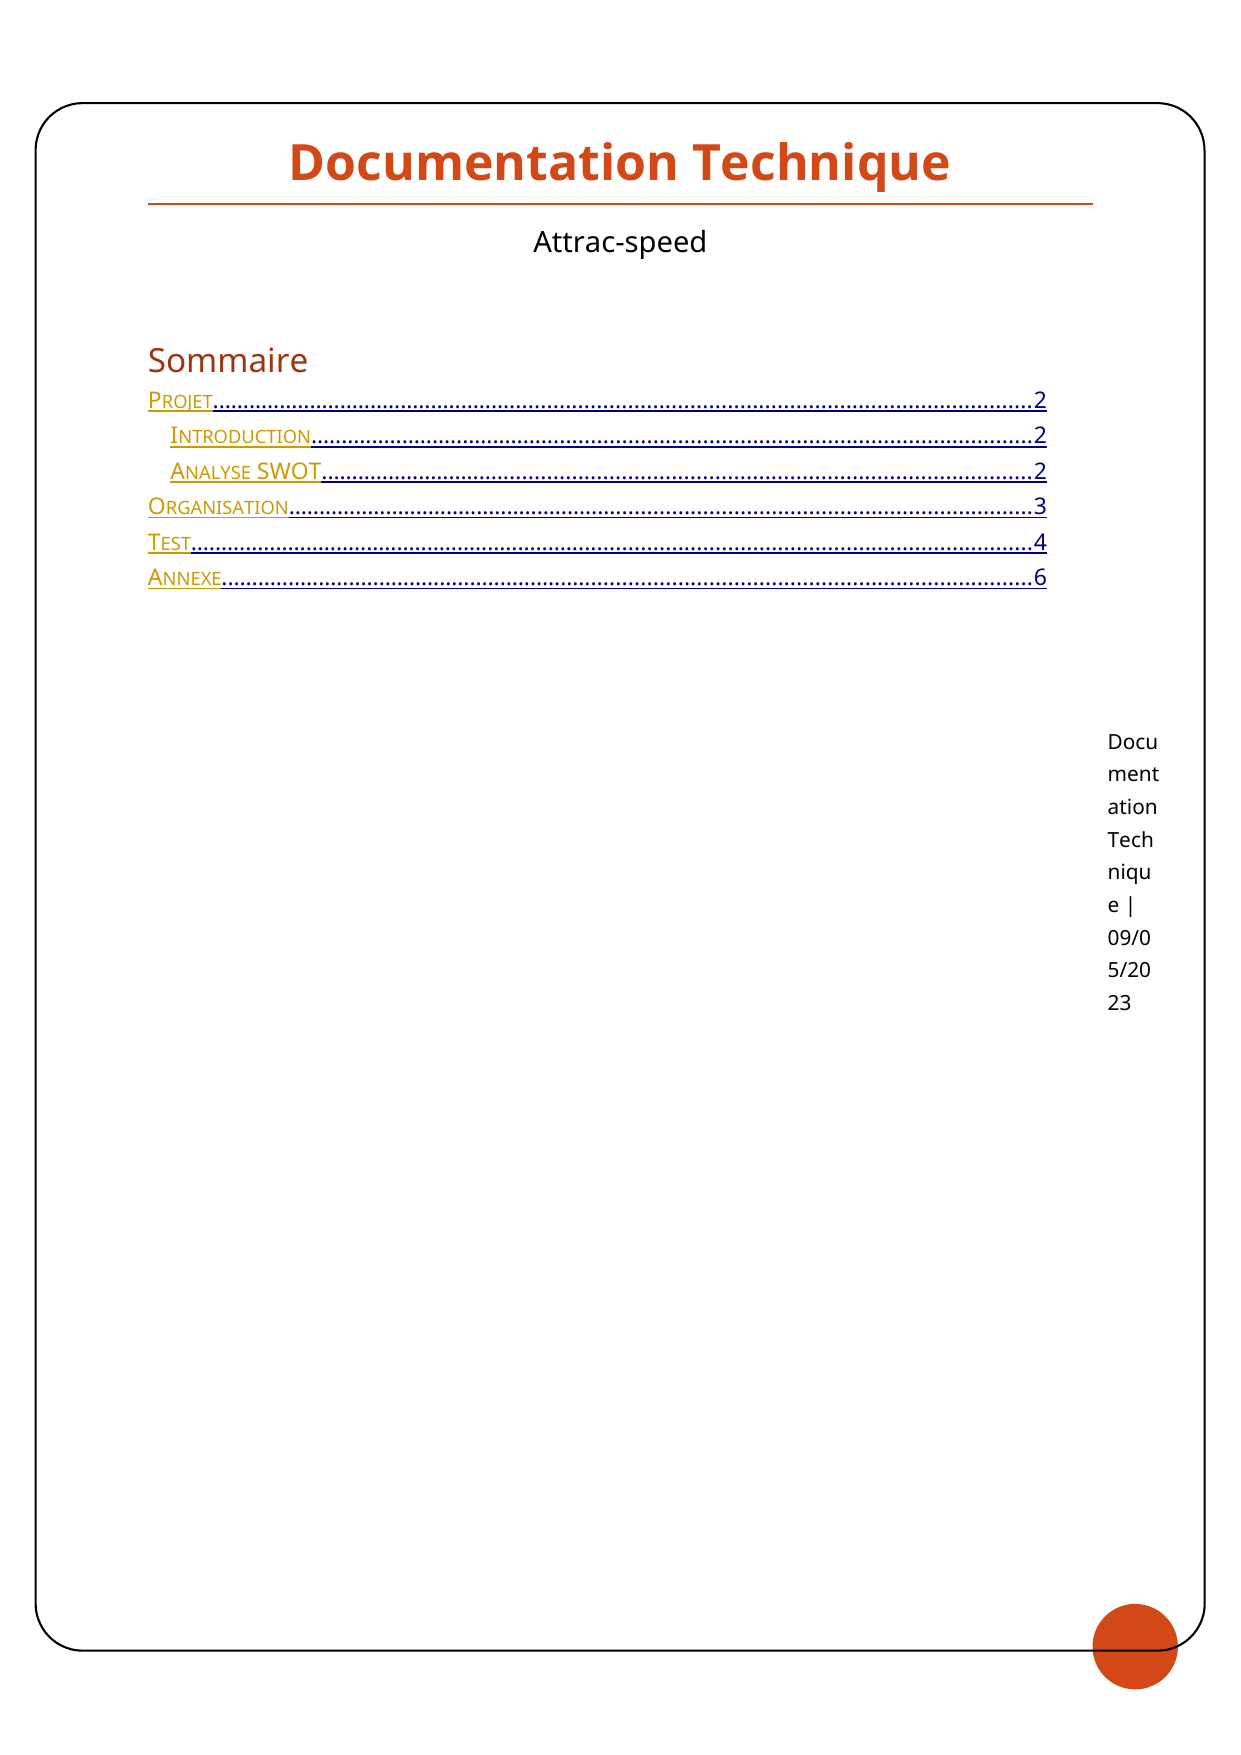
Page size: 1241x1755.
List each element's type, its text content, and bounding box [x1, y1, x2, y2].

text Test 4 [148, 526, 1093, 557]
text Introduction 2 [170, 419, 1093, 451]
text Annexe 6 [148, 561, 1093, 592]
text Analyse SWOT 2 [170, 455, 1093, 486]
text Documentation Technique [148, 126, 1093, 203]
text Sommaire [148, 336, 1093, 382]
text Organisation 3 [148, 490, 1093, 521]
text Projet 2 [148, 384, 1093, 415]
text Attrac-speed [148, 222, 1093, 261]
